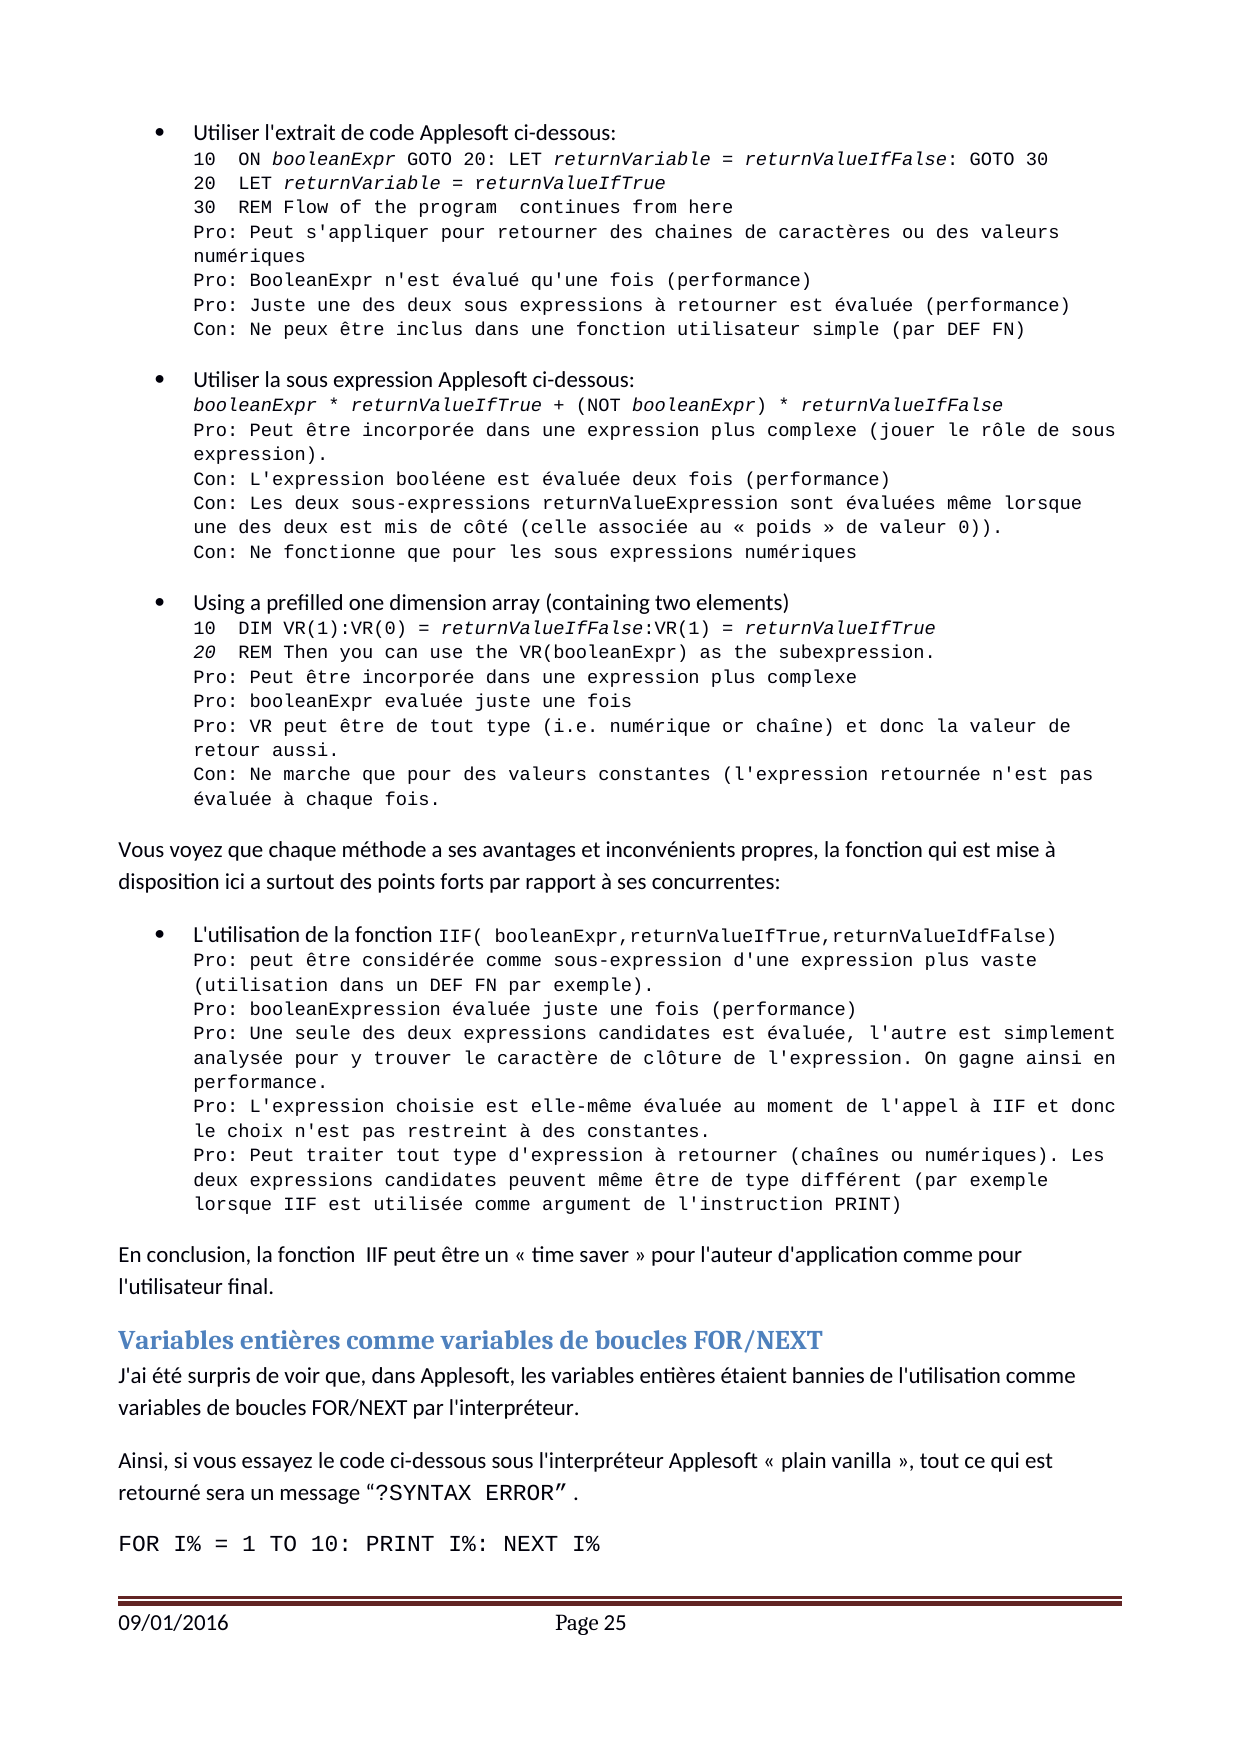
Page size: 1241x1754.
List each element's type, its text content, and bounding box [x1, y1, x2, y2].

list Using a prefilled one dimension array (containing two elements) 10 DIM VR(1):VR(0) = returnValueIfFalse:VR(1) = returnValueIfTrue 20 REM Then you can use the VR(booleanExpr) as the subexpression. Pro: Peut être incorporée dans une expression plus complexe Pro: booleanExpr evaluée juste une fois Pro: VR peut être de tout type (i.e. numérique or chaîne) et donc la valeur de retour aussi. Con: Ne marche que pour des valeurs constantes (l'expression retournée n'est pas évaluée à chaque fois. [156, 588, 1122, 811]
text J'ai été surpris de voir que, dans Applesoft, les variables entières étaient bannies de l'utilisation comme variables de boucles FOR/NEXT par l'interpréteur. [118, 1361, 1122, 1421]
list Utiliser l'extrait de code Applesoft ci-dessous: 10 ON booleanExpr GOTO 20: LET returnVariable = returnValueIfFalse: GOTO 30 20 LET returnVariable = returnValueIfTrue 30 REM Flow of the program continues from here Pro: Peut s'appliquer pour retourner des chaines de caractères ou des valeurs numériques Pro: BooleanExpr n'est évalué qu'une fois (performance) Pro: Juste une des deux sous expressions à retourner est évaluée (performance) Con: Ne peux être inclus dans une fonction utilisateur simple (par DEF FN) [156, 118, 1122, 341]
text FOR I% = 1 TO 10: PRINT I%: NEXT I% [118, 1533, 1122, 1559]
subtitle Variables entières comme variables de boucles FOR/NEXT [118, 1325, 1122, 1356]
text Ainsi, si vous essayez le code ci-dessous sous l'interpréteur Applesoft « plain vanilla », tout ce qui est retourné sera un message “?SYNTAX ERROR” . [118, 1446, 1122, 1507]
list Utiliser la sous expression Applesoft ci-dessous: booleanExpr * returnValueIfTrue + (NOT booleanExpr) * returnValueIfFalse Pro: Peut être incorporée dans une expression plus complexe (jouer le rôle de sous expression). Con: L'expression booléene est évaluée deux fois (performance) Con: Les deux sous-expressions returnValueExpression sont évaluées même lorsque une des deux est mis de côté (celle associée au « poids » de valeur 0)). Con: Ne fonctionne que pour les sous expressions numériques [156, 365, 1122, 564]
list L'utilisation de la fonction IIF( booleanExpr,returnValueIfTrue,returnValueIdfFalse) Pro: peut être considérée comme sous-expression d'une expression plus vaste (utilisation dans un DEF FN par exemple). Pro: booleanExpression évaluée juste une fois (performance) Pro: Une seule des deux expressions candidates est évaluée, l'autre est simplement analysée pour y trouver le caractère de clôture de l'expression. On gagne ainsi en performance. Pro: L'expression choisie est elle-même évaluée au moment de l'appel à IIF et donc le choix n'est pas restreint à des constantes. Pro: Peut traiter tout type d'expression à retourner (chaînes ou numériques). Les deux expressions candidates peuvent même être de type différent (par exemple lorsque IIF est utilisée comme argument de l'instruction PRINT) [156, 920, 1122, 1216]
text Vous voyez que chaque méthode a ses avantages et inconvénients propres, la fonction qui est mise à disposition ici a surtout des points forts par rapport à ses concurrentes: [118, 835, 1122, 895]
text En conclusion, la fonction IIF peut être un « time saver » pour l'auteur d'application comme pour l'utilisateur final. [118, 1240, 1122, 1300]
